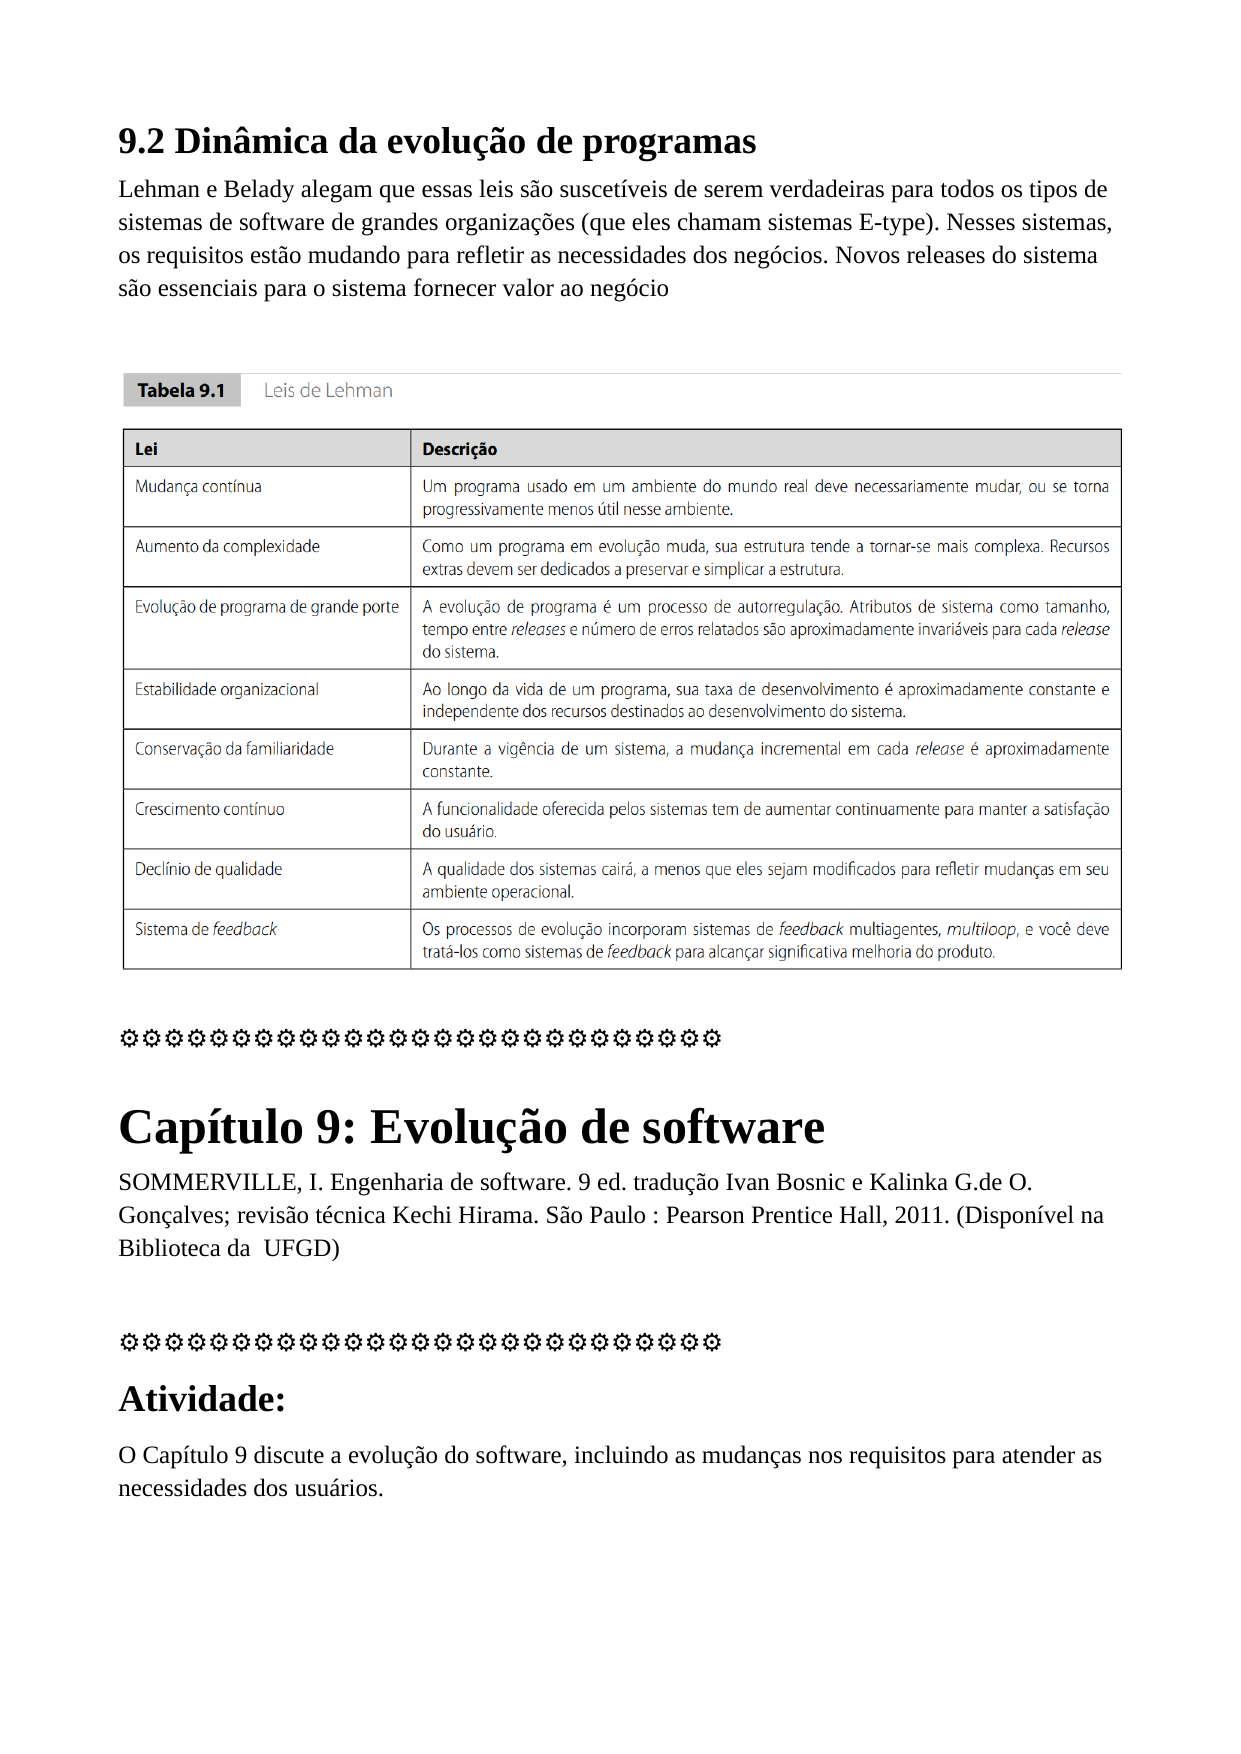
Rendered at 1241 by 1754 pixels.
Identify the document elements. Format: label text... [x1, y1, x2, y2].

text O Capítulo 9 discute a evolução do software, incluindo as mudanças nos requisitos para atender as necessidades dos usuários. [118, 1440, 1122, 1502]
subtitle Atividade: [118, 1376, 1122, 1419]
subtitle Capítulo 9: Evolução de software [118, 1097, 1122, 1155]
picture [118, 368, 1123, 973]
subtitle 9.2 Dinâmica da evolução de programas [118, 118, 1122, 161]
text ⚙️⚙️⚙️⚙️⚙️⚙️⚙️⚙️⚙️⚙️⚙️⚙️⚙️⚙️⚙️⚙️⚙️⚙️⚙️⚙️⚙️⚙️⚙️⚙️⚙️⚙️⚙️ [118, 1328, 1122, 1357]
text ⚙️⚙️⚙️⚙️⚙️⚙️⚙️⚙️⚙️⚙️⚙️⚙️⚙️⚙️⚙️⚙️⚙️⚙️⚙️⚙️⚙️⚙️⚙️⚙️⚙️⚙️⚙️ [118, 1024, 1122, 1053]
text Lehman e Belady alegam que essas leis são suscetíveis de serem verdadeiras para todos os tipos de sistemas de software de grandes organizações (que eles chamam sistemas E-type). Nesses sistemas, os requisitos estão mudando para refletir as necessidades dos negócios. Novos releases do sistema são essenciais para o sistema fornecer valor ao negócio [118, 174, 1122, 302]
text SOMMERVILLE, I. Engenharia de software. 9 ed. tradução Ivan Bosnic e Kalinka G.de O. Gonçalves; revisão técnica Kechi Hirama. São Paulo : Pearson Prentice Hall, 2011. (Disponível na Biblioteca da UFGD) [118, 1167, 1122, 1262]
